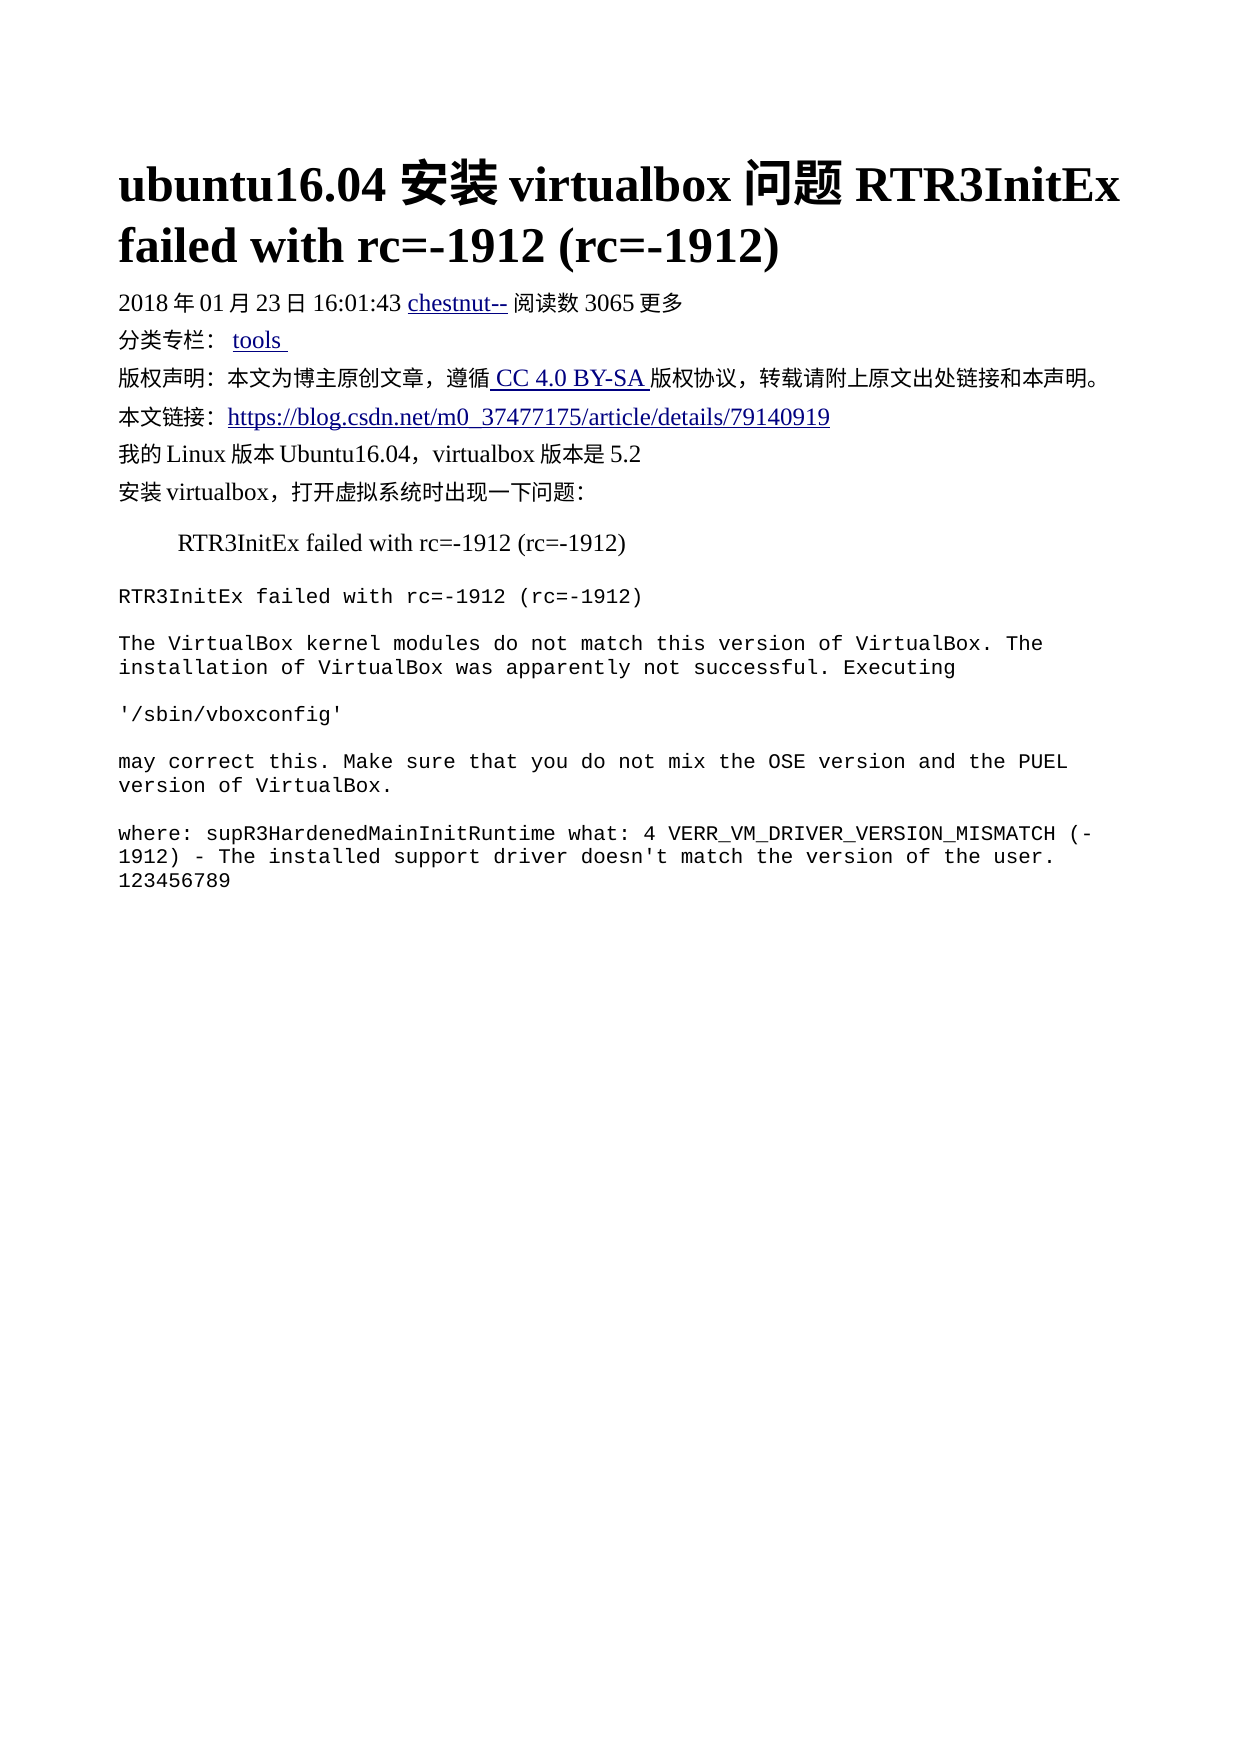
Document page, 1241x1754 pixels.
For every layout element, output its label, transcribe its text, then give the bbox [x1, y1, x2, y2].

text may correct this. Make sure that you do not mix the OSE version and the PUEL version of VirtualBox. [118, 752, 1122, 799]
text The VirtualBox kernel modules do not match this version of VirtualBox. The installation of VirtualBox was apparently not successful. Executing [118, 633, 1122, 681]
text where: supR3HardenedMainInitRuntime what: 4 VERR_VM_DRIVER_VERSION_MISMATCH (-1912) - The installed support driver doesn't match the version of the user. 123456789 [118, 822, 1122, 893]
text '/sbin/vboxconfig' [118, 704, 1122, 728]
text 我的Linux版本Ubuntu16.04，virtualbox版本是5.2 安装virtualbox，打开虚拟系统时出现一下问题： [118, 437, 1122, 507]
text RTR3InitEx failed with rc=-1912 (rc=-1912) [118, 586, 1122, 610]
text 分类专栏： tools [118, 323, 1122, 355]
text 本文链接：https://blog.csdn.net/m0_37477175/article/details/79140919 [118, 399, 1122, 431]
subtitle ubuntu16.04 安装virtualbox 问题 RTR3InitEx failed with rc=-1912 (rc=-1912) [118, 143, 1122, 273]
text RTR3InitEx failed with rc=-1912 (rc=-1912) [177, 528, 1063, 557]
text 版权声明：本文为博主原创文章，遵循 CC 4.0 BY-SA 版权协议，转载请附上原文出处链接和本声明。 [118, 361, 1122, 393]
text 2018年01月23日 16:01:43 chestnut-- 阅读数 3065更多 [118, 286, 1122, 317]
